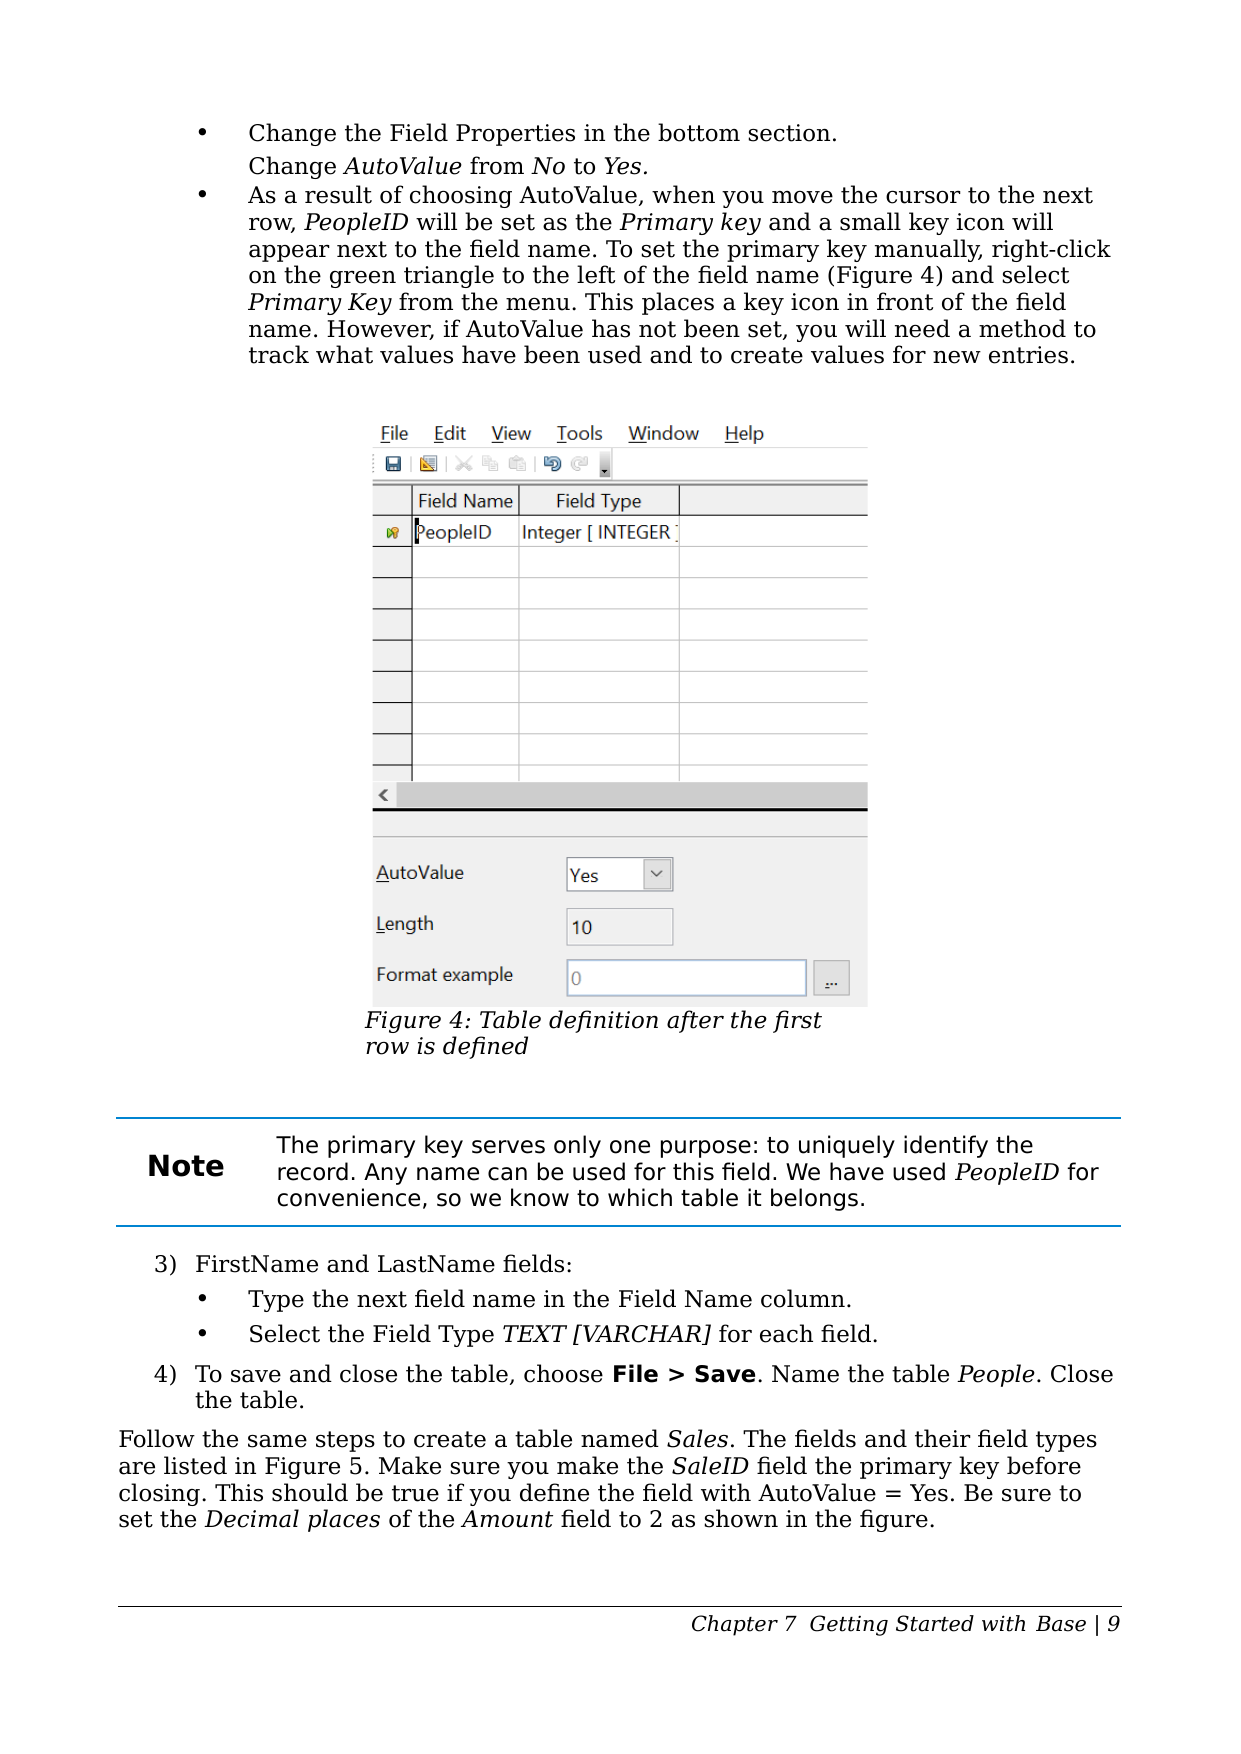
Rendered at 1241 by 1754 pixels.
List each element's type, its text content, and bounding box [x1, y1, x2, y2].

table_header Note [116, 1119, 255, 1225]
text Follow the same steps to create a table named Sales. The fields and their field types are listed in Figure 5. Make sure you make the SaleID field the primary key before closing. This should be true if you define the field with AutoValue = Yes. Be sure to set the Decimal places of the Amount field to 2 as shown in the figure. [118, 1427, 1122, 1533]
list FirstName and LastName fields: [177, 1251, 1122, 1277]
list Select the Field Type TEXT [VARCHAR] for each field. [195, 1319, 1122, 1348]
text Figure 4: Table definition after the first row is defined [365, 421, 876, 1060]
list Type the next field name in the Field Name column. [195, 1284, 1122, 1313]
list Change AutoValue from No to Yes. [248, 153, 1122, 180]
list To save and close the table, choose File > Save. Name the table People. Close the table. [177, 1361, 1122, 1414]
list Change the Field Properties in the bottom section. [195, 118, 1122, 147]
list As a result of choosing AutoValue, when you move the cursor to the next row, PeopleID will be set as the Primary key and a small key icon will appear next to the field name. To set the primary key manually, right-click on the green triangle to the left of the field name (Figure 4) and select Primary Key from the menu. This places a key icon in front of the field name. However, if AutoValue has not been set, you will need a method to track what values have been used and to create values for new entries. [195, 180, 1122, 369]
picture [372, 421, 868, 1007]
table_header The primary key serves only one purpose: to uniquely identify the record. Any name can be used for this field. We have used PeopleID for convenience, so we know to which table it belongs. [255, 1119, 1121, 1225]
